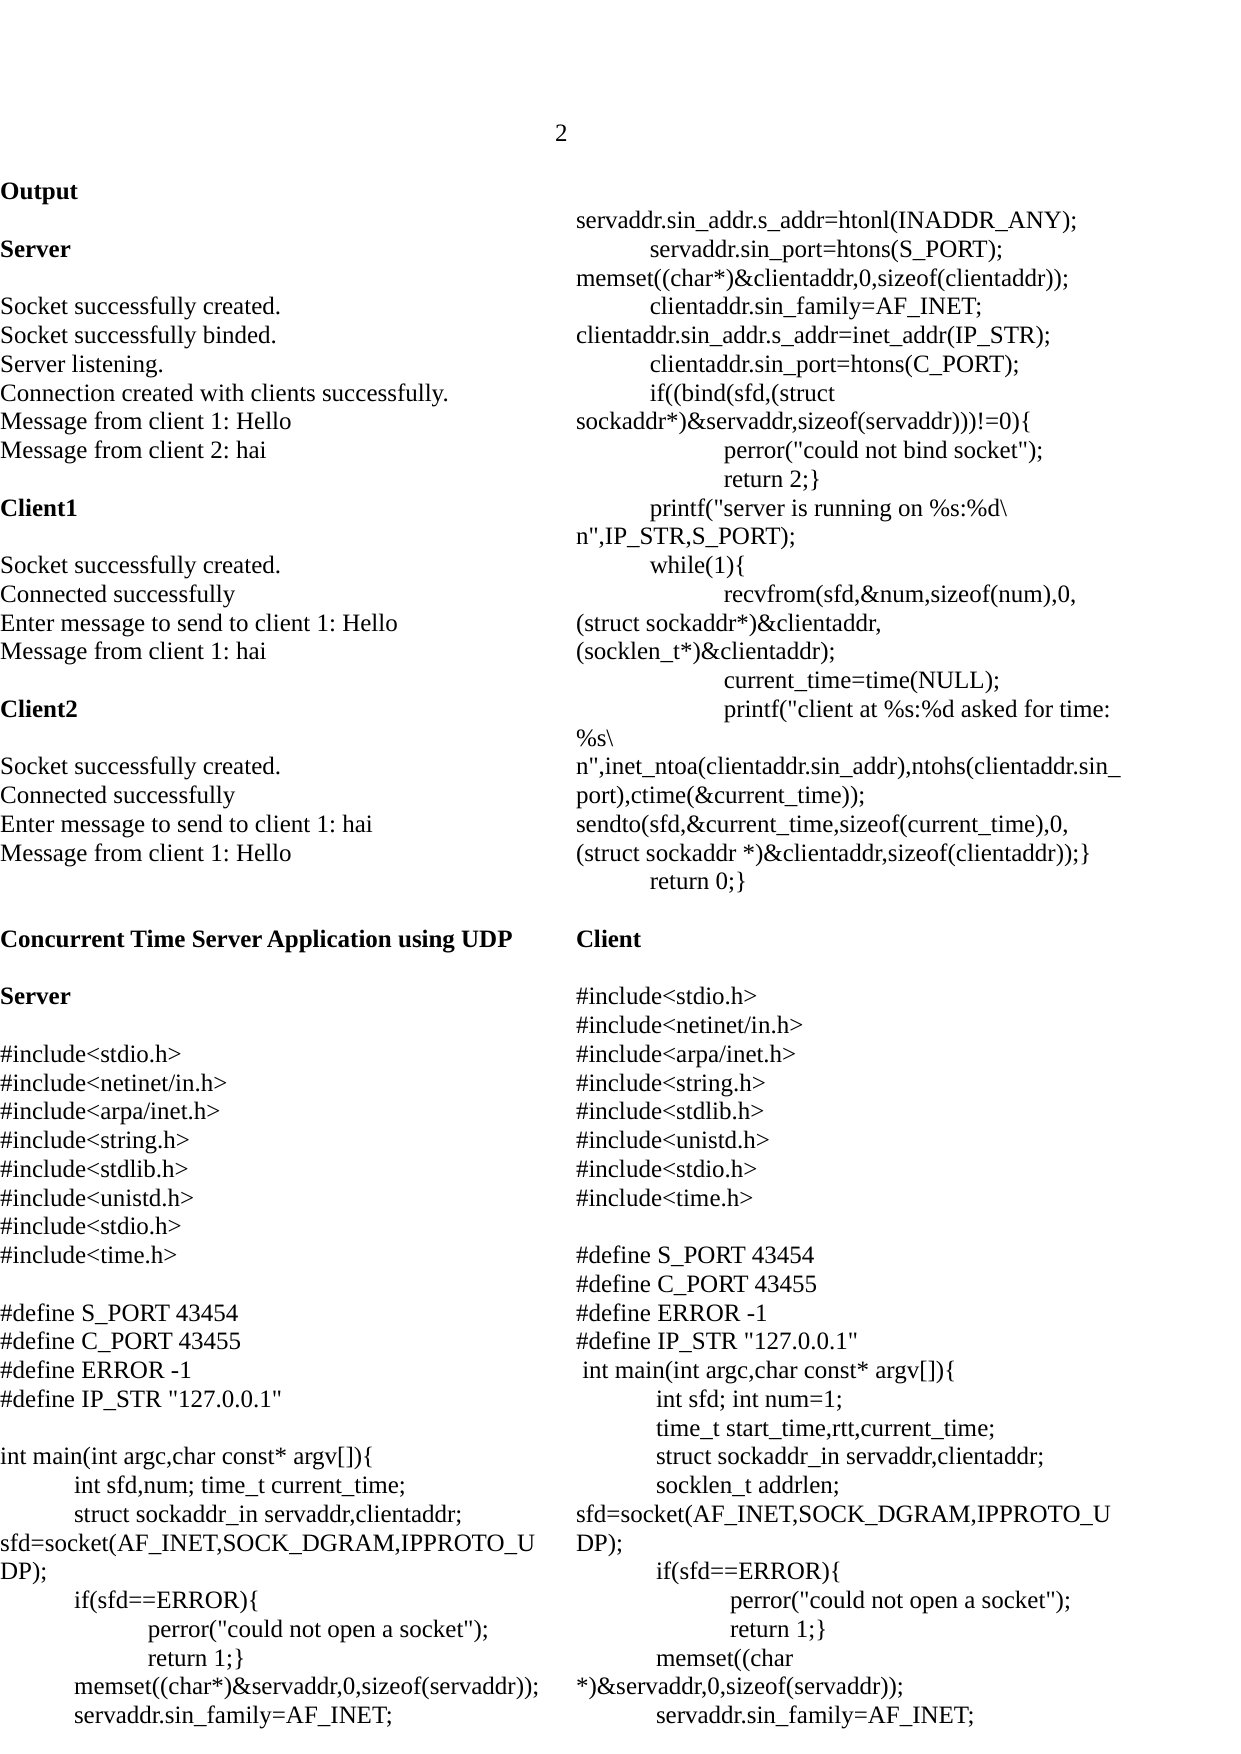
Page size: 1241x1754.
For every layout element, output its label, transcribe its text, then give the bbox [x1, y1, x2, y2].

text #include<time.h> [576, 1183, 1122, 1211]
text if(sfd==ERROR){ [576, 1556, 1122, 1585]
text servaddr.sin_family=AF_INET; [0, 1700, 546, 1729]
text Output [0, 176, 546, 205]
text return 2;} [576, 464, 1122, 493]
text #include<stdlib.h> [0, 1154, 546, 1183]
text clientaddr.sin_family=AF_INET; [576, 291, 1122, 320]
text int main(int argc,char const* argv[]){ [0, 1441, 546, 1470]
text Server [0, 234, 546, 263]
text Server [0, 981, 546, 1010]
text printf("client at %s:%d asked for time:%s\n",inet_ntoa(clientaddr.sin_addr),ntohs(clientaddr.sin_port),ctime(&current_time)); [576, 694, 1122, 809]
text sfd=socket(AF_INET,SOCK_DGRAM,IPPROTO_UDP); [0, 1528, 546, 1585]
text #include<stdlib.h> [576, 1096, 1122, 1125]
text Server listening. [0, 349, 546, 378]
text Enter message to send to client 1: hai [0, 809, 546, 838]
text Connected successfully [0, 579, 546, 608]
text #include<string.h> [576, 1068, 1122, 1096]
text #include<unistd.h> [0, 1183, 546, 1211]
text #include<stdio.h> [0, 1211, 546, 1240]
text current_time=time(NULL); [576, 665, 1122, 694]
text Connected successfully [0, 780, 546, 809]
text #define S_PORT 43454 [0, 1298, 546, 1326]
text Socket successfully created. [0, 291, 546, 320]
text #include<arpa/inet.h> [576, 1039, 1122, 1068]
text printf("server is running on %s:%d\n",IP_STR,S_PORT); [576, 493, 1122, 550]
text memset((char*)&servaddr,0,sizeof(servaddr)); [0, 1671, 546, 1700]
text if(sfd==ERROR){ [0, 1585, 546, 1614]
text memset((char *)&servaddr,0,sizeof(servaddr)); [576, 1643, 1122, 1700]
text #include<netinet/in.h> [576, 1010, 1122, 1039]
text recvfrom(sfd,&num,sizeof(num),0,(struct sockaddr*)&clientaddr,(socklen_t*)&clientaddr); [576, 579, 1122, 665]
text struct sockaddr_in servaddr,clientaddr; [0, 1499, 546, 1528]
text clientaddr.sin_addr.s_addr=inet_addr(IP_STR); [576, 320, 1122, 349]
text Message from client 1: Hello [0, 406, 546, 435]
text socklen_t addrlen; sfd=socket(AF_INET,SOCK_DGRAM,IPPROTO_UDP); [576, 1470, 1122, 1556]
text return 1;} [0, 1643, 546, 1671]
text time_t start_time,rtt,current_time; [576, 1413, 1122, 1441]
text #include<unistd.h> [576, 1125, 1122, 1154]
text Client [576, 924, 1122, 953]
text int sfd; int num=1; [576, 1384, 1122, 1413]
text #include<stdio.h> [576, 1154, 1122, 1183]
text #include<stdio.h> [0, 1039, 546, 1068]
text #include<arpa/inet.h> [0, 1096, 546, 1125]
text Socket successfully binded. [0, 320, 546, 349]
text while(1){ [576, 550, 1122, 579]
text #include<stdio.h> [576, 981, 1122, 1010]
text #define ERROR -1 [0, 1355, 546, 1384]
text Socket successfully created. [0, 550, 546, 579]
text struct sockaddr_in servaddr,clientaddr; [576, 1441, 1122, 1470]
text #define S_PORT 43454 [576, 1240, 1122, 1269]
text #define C_PORT 43455 [0, 1326, 546, 1355]
text servaddr.sin_port=htons(S_PORT); [576, 234, 1122, 263]
text Connection created with clients successfully. [0, 378, 546, 406]
text #define C_PORT 43455 [576, 1269, 1122, 1298]
text Enter message to send to client 1: Hello [0, 608, 546, 636]
text #include<time.h> [0, 1240, 546, 1269]
text clientaddr.sin_port=htons(C_PORT); [576, 349, 1122, 378]
text Message from client 1: Hello [0, 838, 546, 866]
text #include<netinet/in.h> [0, 1068, 546, 1096]
text #include<string.h> [0, 1125, 546, 1154]
text sendto(sfd,&current_time,sizeof(current_time),0,(struct sockaddr *)&clientaddr,sizeof(clientaddr));} [576, 809, 1122, 866]
text return 1;} [576, 1614, 1122, 1643]
text Message from client 1: hai [0, 636, 546, 665]
text int main(int argc,char const* argv[]){ [576, 1355, 1122, 1384]
text perror("could not bind socket"); [576, 435, 1122, 464]
text Socket successfully created. [0, 751, 546, 780]
text Client2 [0, 694, 546, 723]
text servaddr.sin_addr.s_addr=htonl(INADDR_ANY); [576, 176, 1122, 234]
text perror("could not open a socket"); [0, 1614, 546, 1643]
text return 0;} [576, 866, 1122, 895]
text int sfd,num; time_t current_time; [0, 1470, 546, 1499]
text Client1 [0, 493, 546, 521]
text memset((char*)&clientaddr,0,sizeof(clientaddr)); [576, 263, 1122, 291]
text Message from client 2: hai [0, 435, 546, 464]
text perror("could not open a socket"); [576, 1585, 1122, 1614]
text #define ERROR -1 [576, 1298, 1122, 1326]
text if((bind(sfd,(struct sockaddr*)&servaddr,sizeof(servaddr)))!=0){ [576, 378, 1122, 435]
text Concurrent Time Server Application using UDP [0, 924, 546, 953]
text servaddr.sin_family=AF_INET; [576, 1700, 1122, 1729]
text #define IP_STR "127.0.0.1" [576, 1326, 1122, 1355]
text #define IP_STR "127.0.0.1" [0, 1384, 546, 1413]
